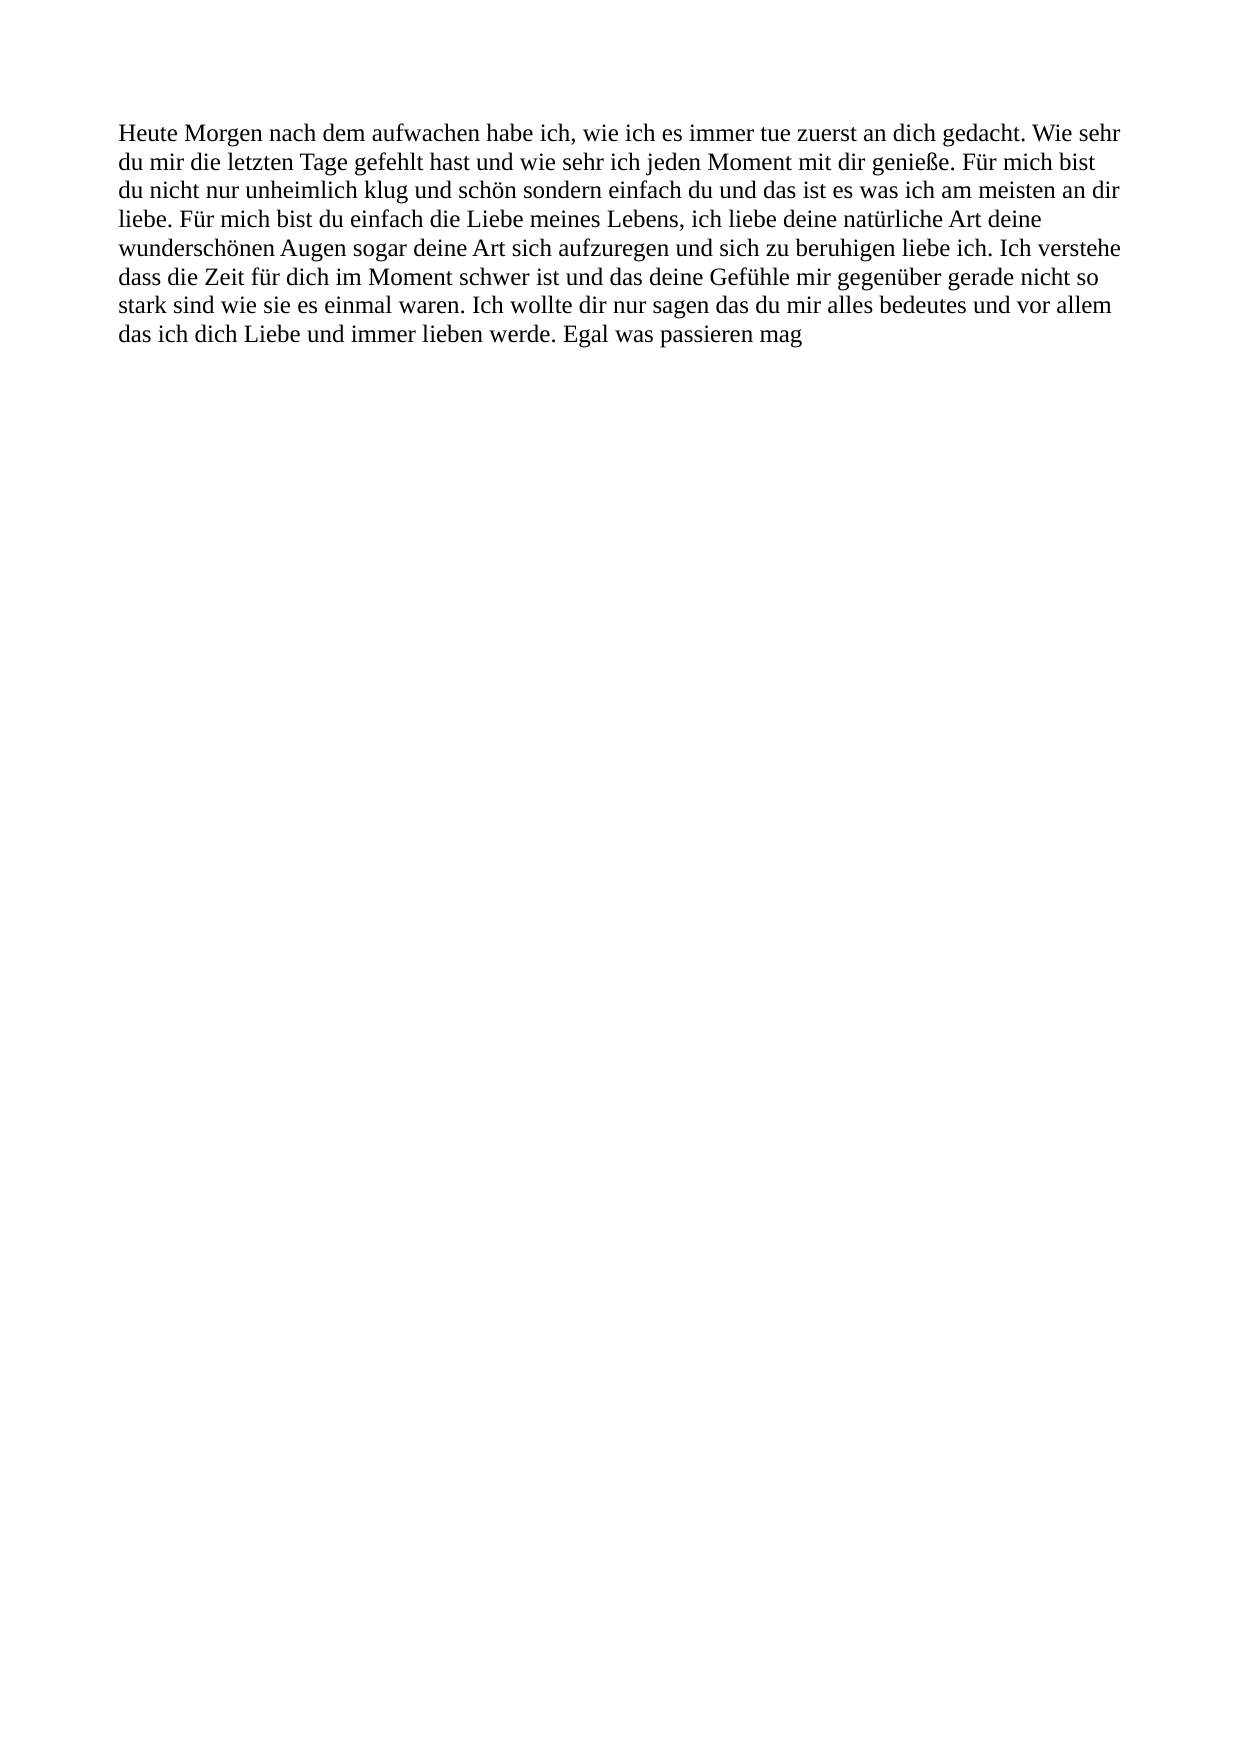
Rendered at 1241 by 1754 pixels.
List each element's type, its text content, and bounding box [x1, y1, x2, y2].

text Heute Morgen nach dem aufwachen habe ich, wie ich es immer tue zuerst an dich gedacht. Wie sehr du mir die letzten Tage gefehlt hast und wie sehr ich jeden Moment mit dir genieße. Für mich bist du nicht nur unheimlich klug und schön sondern einfach du und das ist es was ich am meisten an dir liebe. Für mich bist du einfach die Liebe meines Lebens, ich liebe deine natürliche Art deine wunderschönen Augen sogar deine Art sich aufzuregen und sich zu beruhigen liebe ich. Ich verstehe dass die Zeit für dich im Moment schwer ist und das deine Gefühle mir gegenüber gerade nicht so stark sind wie sie es einmal waren. Ich wollte dir nur sagen das du mir alles bedeutes und vor allem das ich dich Liebe und immer lieben werde. Egal was passieren mag [118, 118, 1122, 348]
